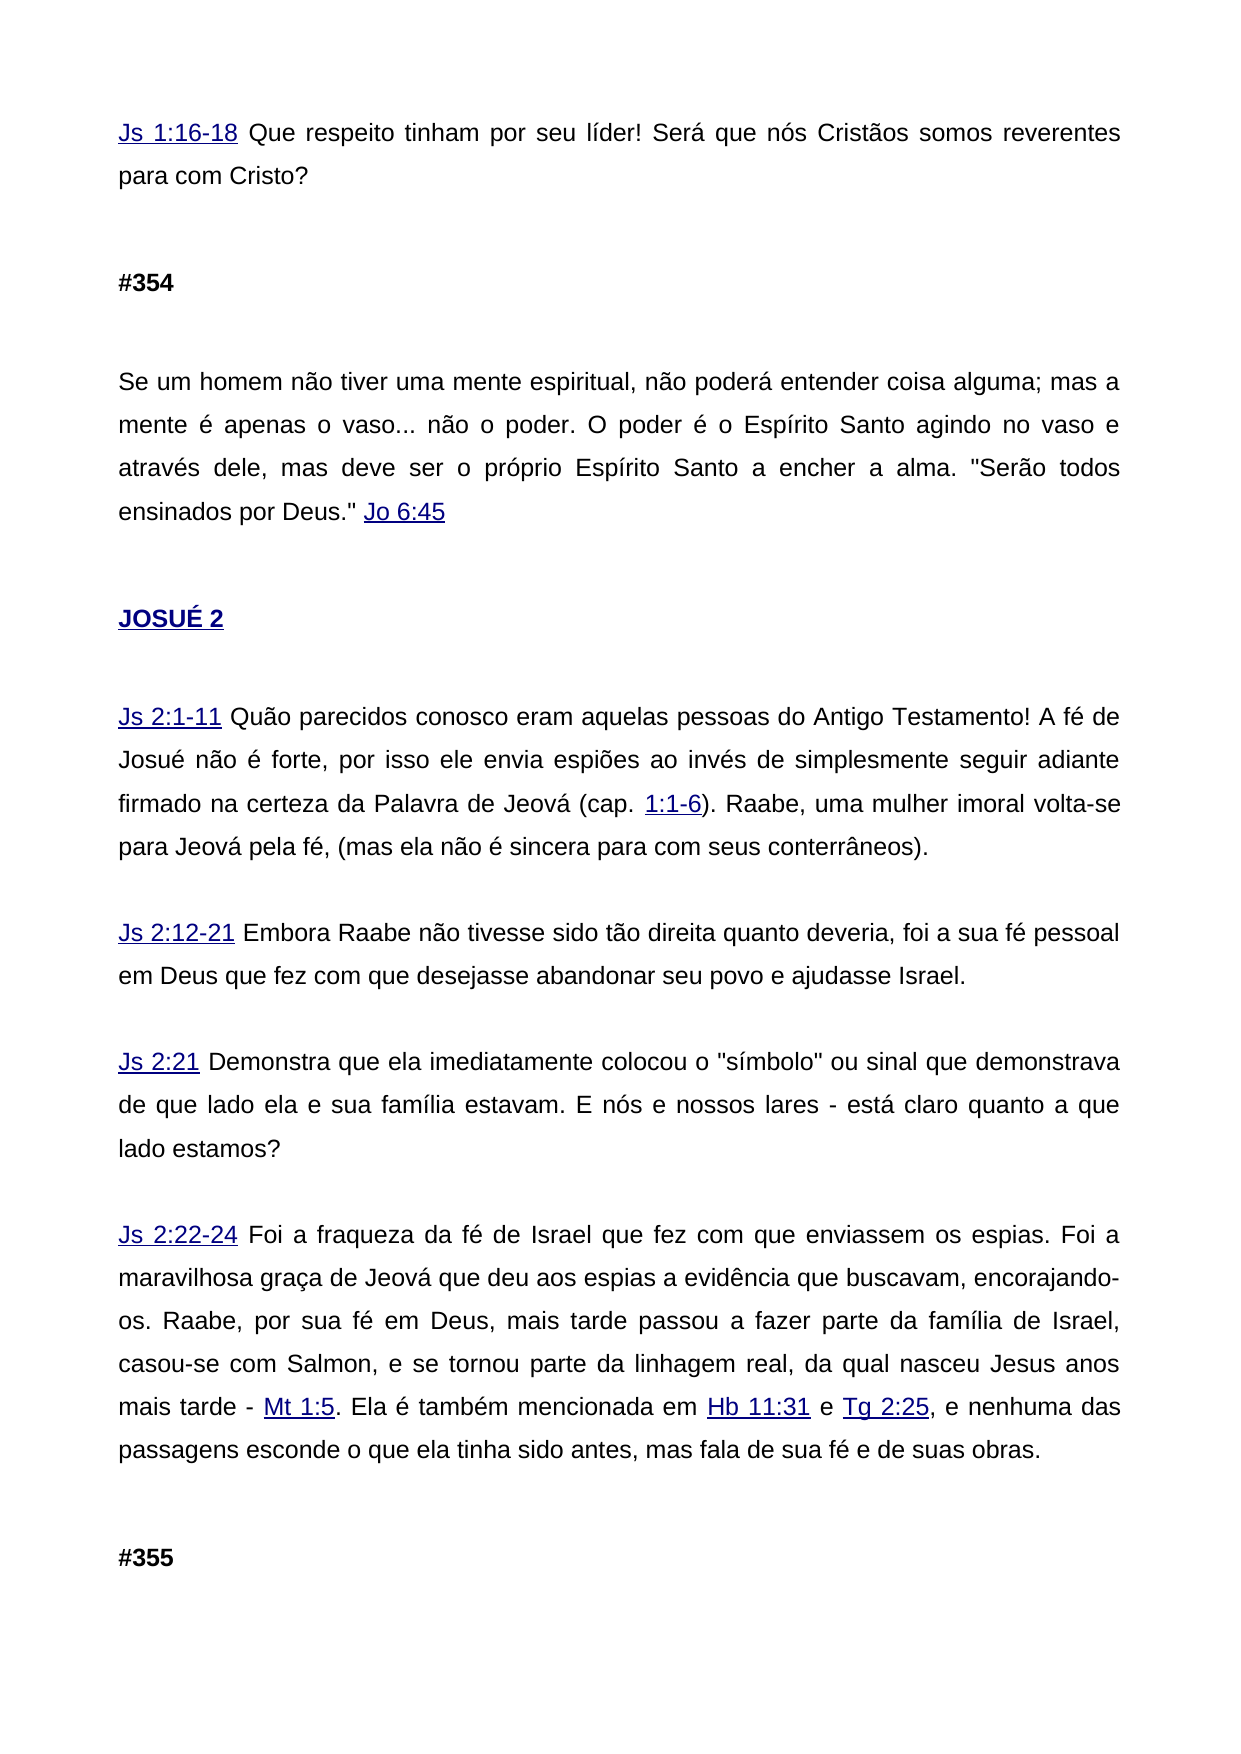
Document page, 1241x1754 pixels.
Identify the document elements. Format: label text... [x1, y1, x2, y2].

subtitle #354 [118, 268, 1122, 297]
text Js 1:16-18 Que respeito tinham por seu líder! Será que nós Cristãos somos reverentes para com Cristo? [118, 118, 1122, 190]
text Js 2:22-24 Foi a fraqueza da fé de Israel que fez com que enviassem os espias. Foi a maravilhosa graça de Jeová que deu aos espias a evidência que buscavam, encorajando-os. Raabe, por sua fé em Deus, mais tarde passou a fazer parte da família de Israel, casou-se com Salmon, e se tornou parte da linhagem real, da qual nasceu Jesus anos mais tarde - Mt 1:5. Ela é também mencionada em Hb 11:31 e Tg 2:25, e nenhuma das passagens esconde o que ela tinha sido antes, mas fala de sua fé e de suas obras. [118, 1220, 1122, 1464]
subtitle #355 [118, 1542, 1122, 1571]
text Se um homem não tiver uma mente espiritual, não poderá entender coisa alguma; mas a mente é apenas o vaso... não o poder. O poder é o Espírito Santo agindo no vaso e através dele, mas deve ser o próprio Espírito Santo a encher a alma. "Serão todos ensinados por Deus." Jo 6:45 [118, 367, 1122, 525]
text Js 2:1-11 Quão parecidos conosco eram aquelas pessoas do Antigo Testamento! A fé de Josué não é forte, por isso ele envia espiões ao invés de simplesmente seguir adiante firmado na certeza da Palavra de Jeová (cap. 1:1-6). Raabe, uma mulher imoral volta-se para Jeová pela fé, (mas ela não é sincera para com seus conterrâneos). [118, 702, 1122, 860]
subtitle JOSUÉ 2 [118, 603, 1122, 632]
text Js 2:21 Demonstra que ela imediatamente colocou o "símbolo" ou sinal que demonstrava de que lado ela e sua família estavam. E nós e nossos lares - está claro quanto a que lado estamos? [118, 1047, 1122, 1162]
text Js 2:12-21 Embora Raabe não tivesse sido tão direita quanto deveria, foi a sua fé pessoal em Deus que fez com que desejasse abandonar seu povo e ajudasse Israel. [118, 918, 1122, 990]
